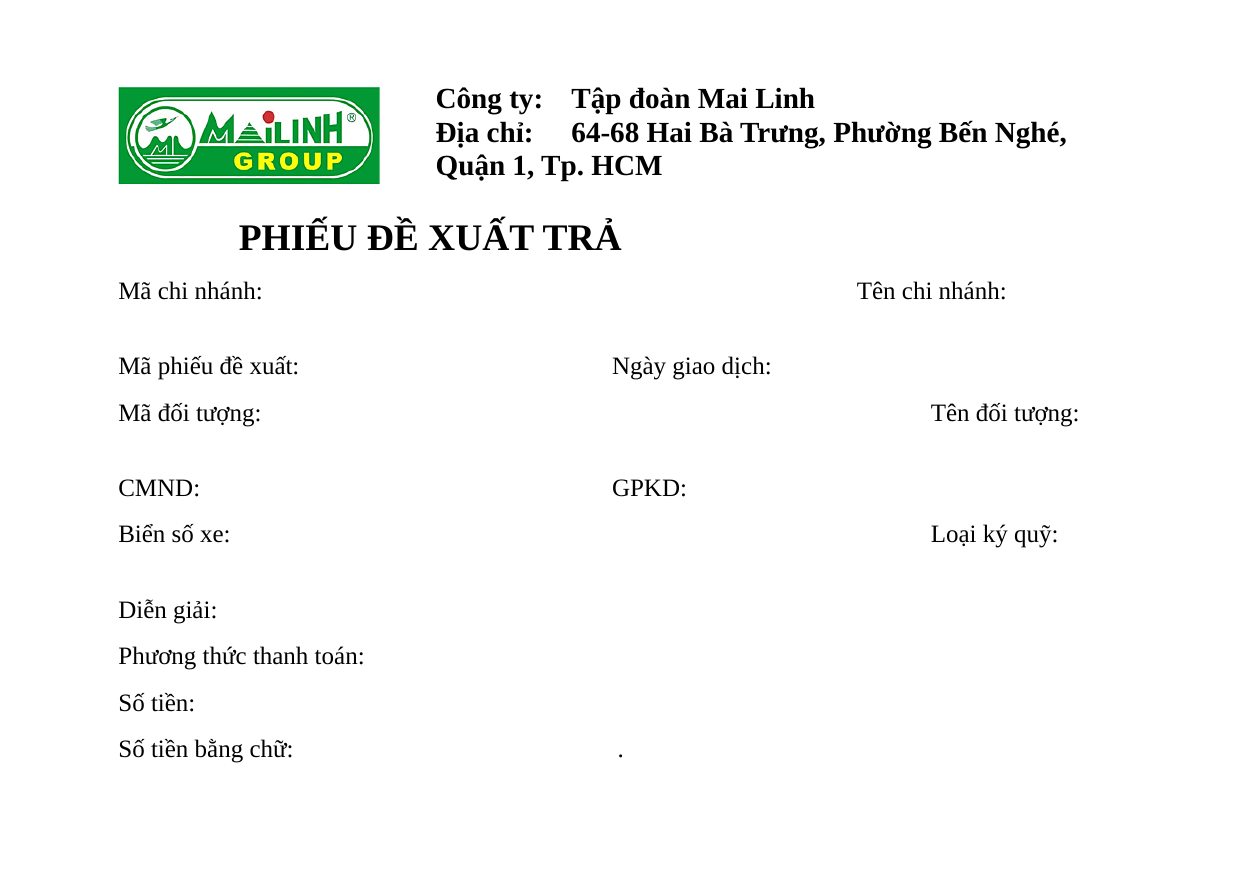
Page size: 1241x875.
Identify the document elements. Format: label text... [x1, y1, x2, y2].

text Mã phiếu đề xuất: <o.name> Ngày giao dịch: <get_ngay()> [118, 351, 1122, 380]
text Số tiền bằng chữ: <convert(get_sotien())>. [118, 734, 1122, 763]
text Mã đối tượng: <o.partner_id and o.partner_id.ma_doi_tuong or ''> Tên đối tượng: <o.partner_id and o.partner_id.name or ''> [118, 398, 1122, 455]
text Biển số xe: <o.bien_so_xe_id and o.bien_so_xe_id.name or ''> Loại ký quỹ: <o.loai_kyquy_id and o.loai_kyquy_id.name or ''> [118, 519, 1122, 577]
text Diễn giải: <get_diengiai()> [118, 595, 1122, 623]
text CMND: <o.cmnd> GPKD: <o.giayphep_kinhdoanh> [118, 473, 1122, 502]
text Địa chỉ: 64-68 Hai Bà Trưng, Phường Bến Nghé, Quận 1, Tp. HCM [380, 115, 1122, 182]
text Phương thức thanh toán: <get_phuongthuc_thanhtoan()> [118, 641, 1122, 670]
text PHIẾU ĐỀ XUẤT TRẢ <get_title(o.mlg_type)> [118, 215, 1122, 258]
picture [118, 87, 380, 184]
text Công ty: Tập đoàn Mai Linh [118, 81, 1122, 115]
text Mã chi nhánh: <o.chinhanh_id and o.chinhanh_id.code or ''> Tên chi nhánh: <o.chinhanh_id and o.chinhanh_id.name or ''> [118, 276, 1122, 334]
text Số tiền: <convert_amount(get_sotien())> [118, 688, 1122, 716]
